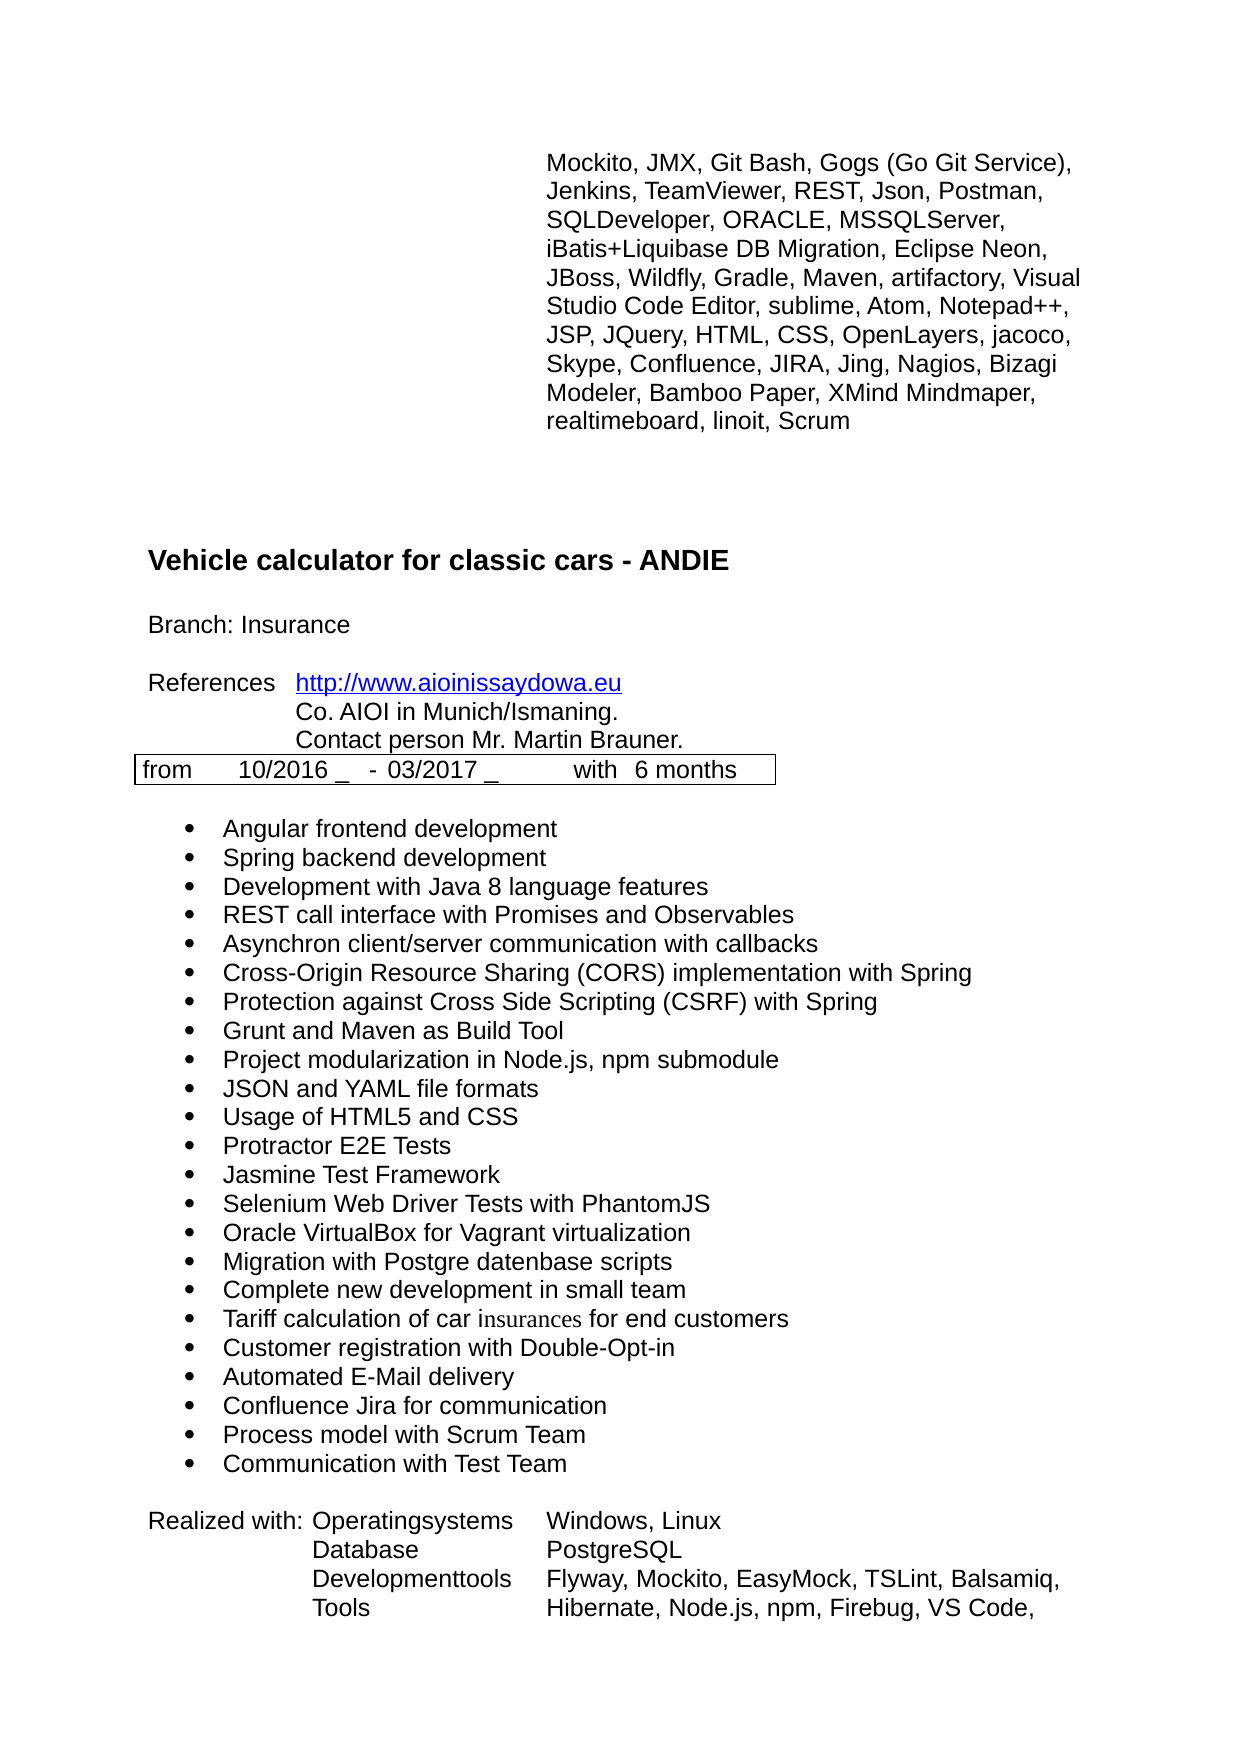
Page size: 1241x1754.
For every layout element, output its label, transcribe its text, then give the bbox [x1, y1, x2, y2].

list Customer registration with Double-Opt-in [185, 1333, 1104, 1362]
list Jasmine Test Framework [185, 1160, 1104, 1189]
list Usage of HTML5 and CSS [185, 1102, 1104, 1131]
table_cell [145, 1535, 309, 1564]
subtitle Vehicle calculator for classic cars - ANDIE [148, 543, 1104, 577]
list JSON and YAML file formats [185, 1073, 1104, 1102]
text Branch: Insurance [148, 611, 1104, 639]
text Co. AIOI in Munich/Ismaning. [221, 697, 1104, 726]
list Automated E-Mail delivery [185, 1362, 1104, 1391]
list Process model with Scrum Team [185, 1420, 1104, 1449]
table_header from [136, 755, 231, 784]
table_cell Flyway, Mockito, EasyMock, TSLint, Balsamiq, Hibernate, Node.js, npm, Firebug, VS Code, [543, 1564, 1089, 1621]
list Grunt and Maven as Build Tool [185, 1016, 1104, 1045]
table_cell Database [309, 1535, 543, 1564]
table_header Operatingsystems [309, 1506, 543, 1535]
text Contact person Mr. Martin Brauner. [221, 726, 1104, 754]
list Protractor E2E Tests [185, 1131, 1104, 1160]
table_header Windows, Linux [543, 1506, 1089, 1535]
list Oracle VirtualBox for Vagrant virtualization [185, 1218, 1104, 1247]
list Cross-Origin Resource Sharing (CORS) implementation with Spring [185, 958, 1104, 987]
table_cell [309, 148, 543, 435]
text References http://www.aioinissaydowa.eu [148, 668, 1104, 697]
table_cell Developmenttools Tools [309, 1564, 543, 1621]
list Complete new development in small team [185, 1276, 1104, 1304]
list REST call interface with Promises and Observables [185, 900, 1104, 929]
table_header - [361, 755, 380, 784]
list Development with Java 8 language features [185, 872, 1104, 900]
list Asynchron client/server communication with callbacks [185, 929, 1104, 958]
table_cell PostgreSQL [543, 1535, 1089, 1564]
list Spring backend development [185, 843, 1104, 872]
list Confluence Jira for communication [185, 1391, 1104, 1420]
list Angular frontend development [185, 814, 1104, 843]
table_cell [145, 1564, 309, 1621]
list Selenium Web Driver Tests with PhantomJS [185, 1189, 1104, 1218]
table_cell Mockito, JMX, Git Bash, Gogs (Go Git Service), Jenkins, TeamViewer, REST, Json, Postman, SQLDeveloper, ORACLE, MSSQLServer, iBatis+Liquibase DB Migration, Eclipse Neon, JBoss, Wildfly, Gradle, Maven, artifactory, Visual Studio Code Editor, sublime, Atom, Notepad++, JSP, JQuery, HTML, CSS, OpenLayers, jacoco, Skype, Confluence, JIRA, Jing, Nagios, Bizagi Modeler, Bamboo Paper, XMind Mindmaper, realtimeboard, linoit, Scrum [543, 148, 1089, 435]
table_header with [566, 755, 627, 784]
list Migration with Postgre datenbase scripts [185, 1247, 1104, 1276]
table_header 03/2017 _ [380, 755, 566, 784]
list Protection against Cross Side Scripting (CSRF) with Spring [185, 987, 1104, 1016]
list Project modularization in Node.js, npm submodule [185, 1045, 1104, 1073]
table_cell [145, 148, 309, 435]
table_header 10/2016 _ [231, 755, 361, 784]
list Tariff calculation of car insurances for end customers [185, 1304, 1104, 1333]
table_header 6 months [627, 755, 775, 784]
table_header Realized with: [145, 1506, 309, 1535]
list Communication with Test Team [185, 1449, 1104, 1477]
